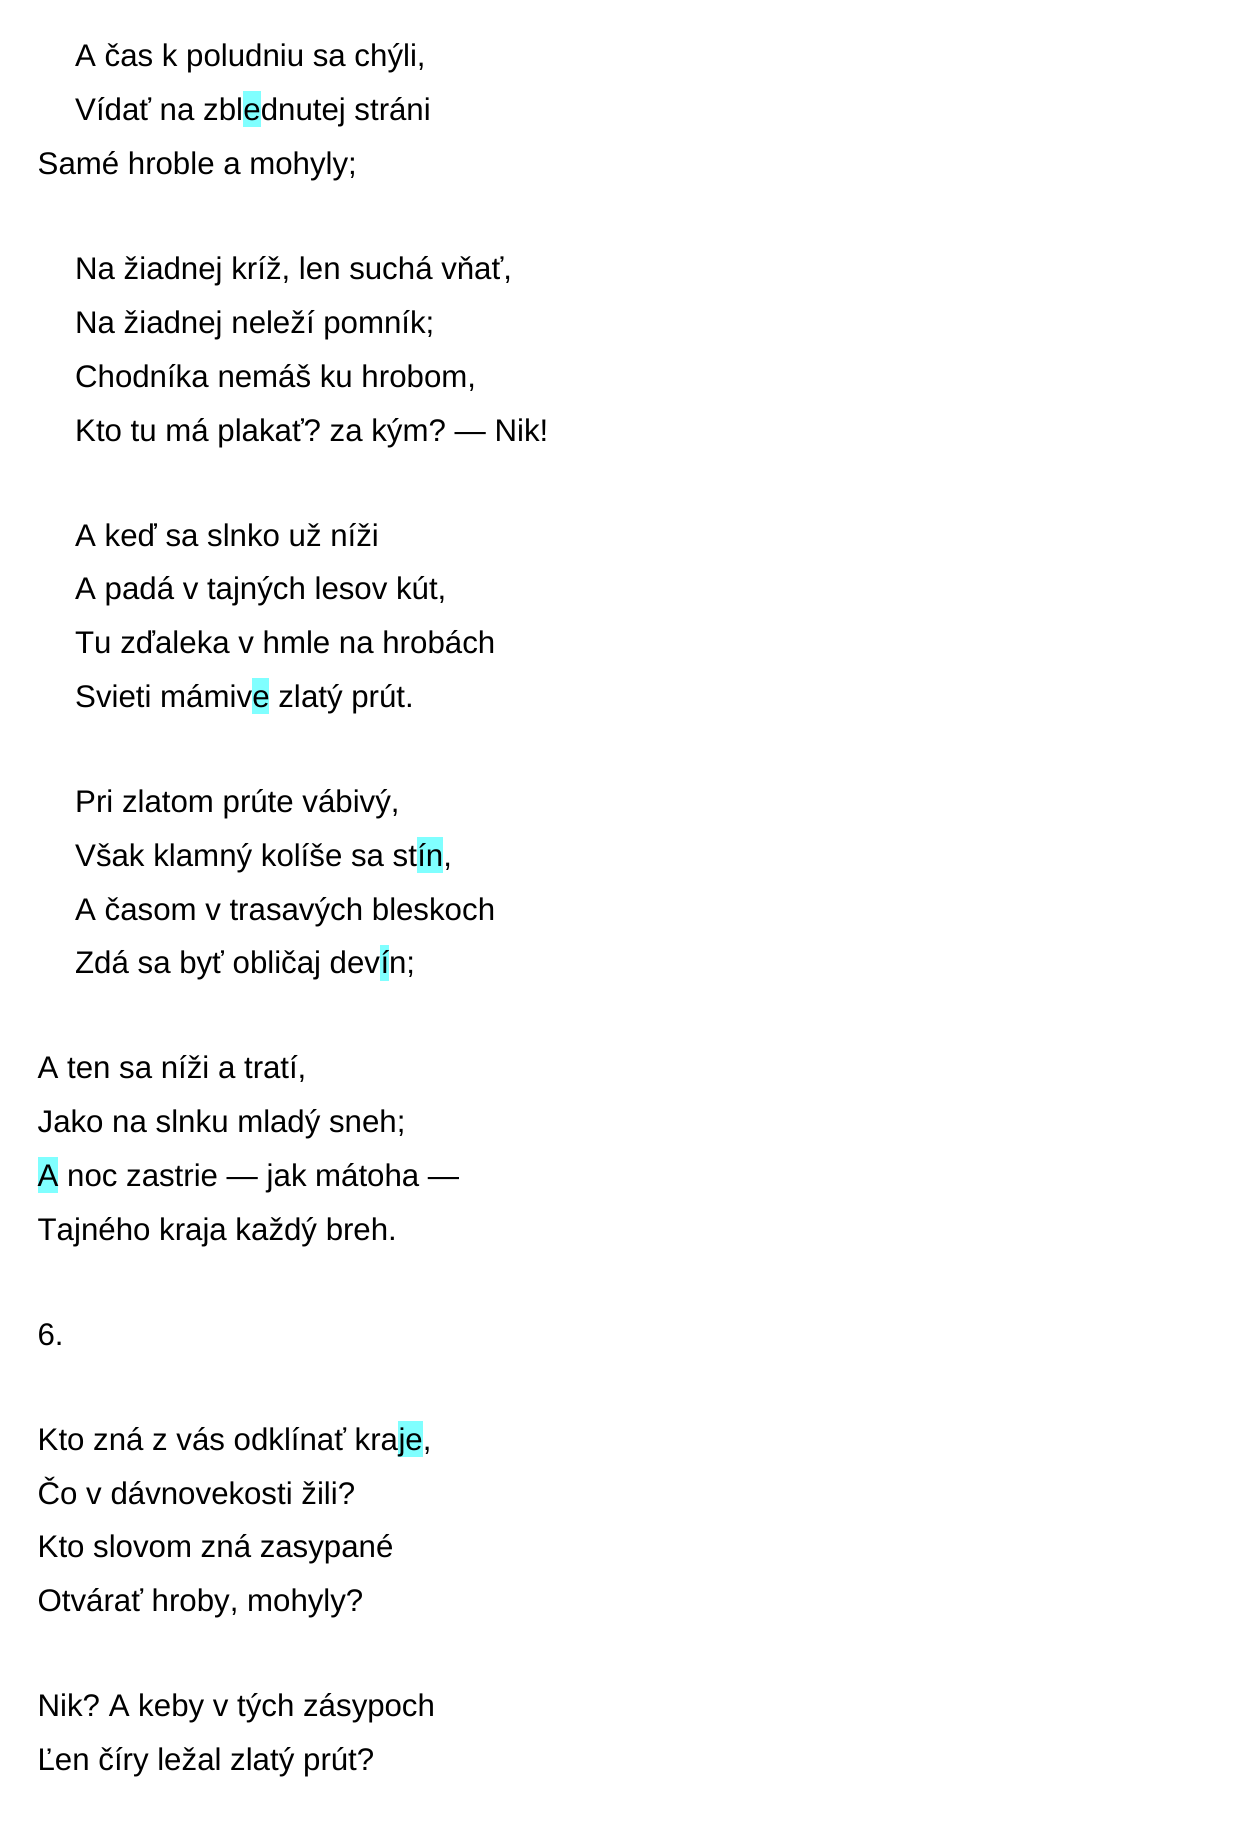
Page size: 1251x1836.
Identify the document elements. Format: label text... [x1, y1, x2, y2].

text Otvárať hroby, mohyly? [37, 1582, 1130, 1618]
text A keď sa slnko už níži [37, 517, 1130, 552]
text Čo v dávnovekosti žili? [37, 1475, 1130, 1511]
text Jako na slnku mladý sneh; [37, 1103, 1130, 1139]
text Ľen číry ležal zlatý prút? [37, 1741, 1130, 1777]
text Svieti mámive zlatý prút. [37, 678, 1130, 714]
text Na žiadnej kríž, len suchá vňať, [37, 250, 1130, 286]
text A noc zastrie — jak mátoha — [37, 1157, 1130, 1193]
text Kto slovom zná zasypané [37, 1528, 1130, 1564]
text 6. [37, 1316, 1130, 1352]
text Kto zná z vás odklínať kraje, [37, 1421, 1130, 1457]
text A padá v tajných lesov kút, [37, 570, 1130, 606]
text A ten sa níži a tratí, [37, 1049, 1130, 1085]
text A čas k poludniu sa chýli, [37, 37, 1130, 73]
text Však klamný kolíše sa stín, [37, 837, 1130, 873]
text Zdá sa byť obličaj devín; [37, 944, 1130, 981]
text Vídať na zblednutej stráni [37, 91, 1130, 127]
text Tu zďaleka v hmle na hrobách [37, 624, 1130, 660]
text Kto tu má plakať? za kým? — Nik! [37, 412, 1130, 448]
text Tajného kraja každý breh. [37, 1211, 1130, 1247]
text A časom v trasavých bleskoch [37, 891, 1130, 927]
text Chodníka nemáš ku hrobom, [37, 358, 1130, 394]
text Samé hroble a mohyly; [37, 145, 1130, 181]
text Nik? A keby v tých zásypoch [37, 1687, 1130, 1723]
text Na žiadnej neleží pomník; [37, 304, 1130, 340]
text Pri zlatom prúte vábivý, [37, 783, 1130, 819]
